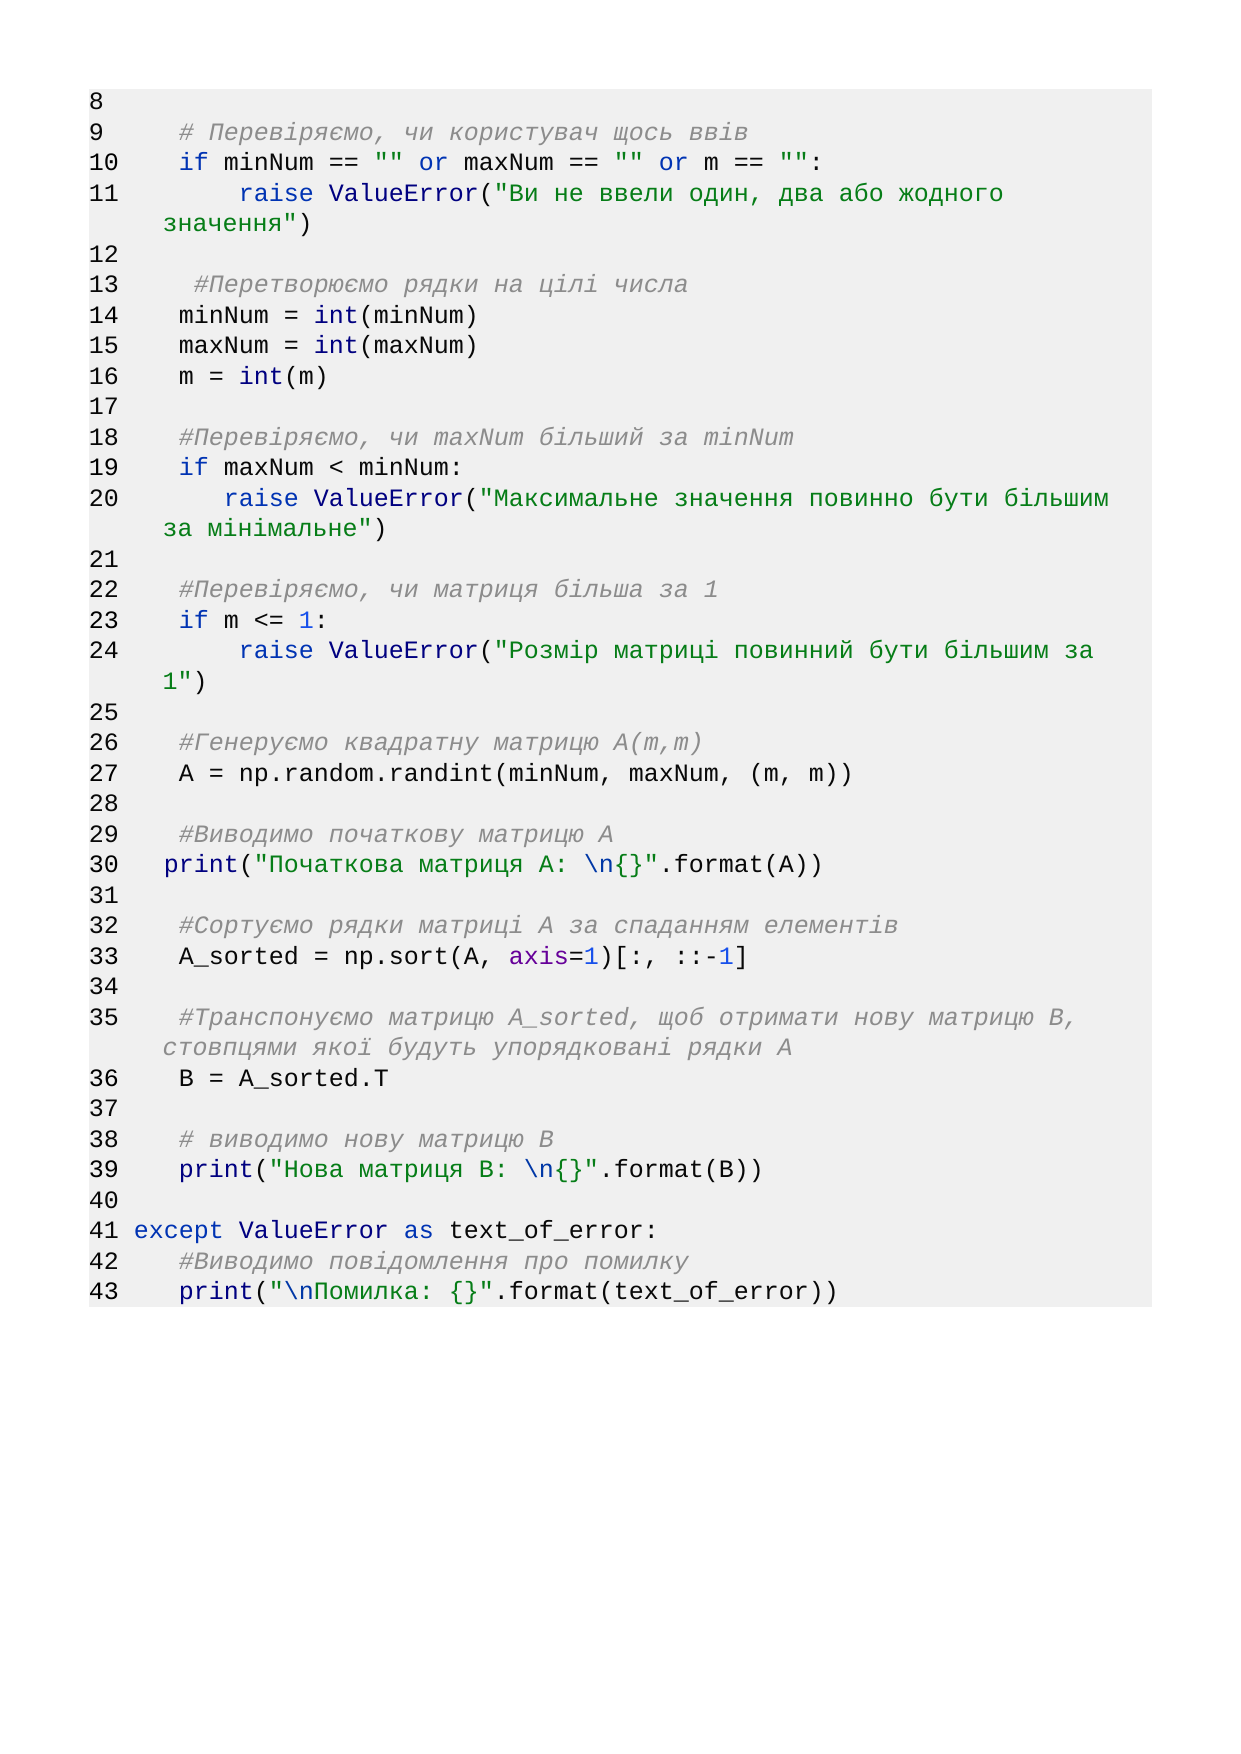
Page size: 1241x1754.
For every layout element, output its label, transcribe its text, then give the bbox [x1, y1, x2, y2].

text 8 9 # Перевіряємо, чи користувач щось ввів 10 if minNum == "" or maxNum == "" or m == "": 11 raise ValueError("Ви не ввели один, два або жодного значення") 12 13 #Перетворюємо рядки на цілі числа 14 minNum = int(minNum) 15 maxNum = int(maxNum) 16 m = int(m) 17 18 #Перевіряємо, чи maxNum більший за minNum 19 if maxNum < minNum: 20 raise ValueError("Максимальне значення повинно бути більшим за мінімальне") 21 22 #Перевіряємо, чи матриця більша за 1 23 if m <= 1: 24 raise ValueError("Розмір матриці повинний бути більшим за 1") 25 26 #Генеруємо квадратну матрицю A(m,m) 27 A = np.random.randint(minNum, maxNum, (m, m)) 28 29 #Виводимо початкову матрицю A 30 print("Початкова матриця A: \n{}".format(A)) 31 32 #Сортуємо рядки матриці A за спаданням елементів 33 A_sorted = np.sort(A, axis=1)[:, ::-1] 34 35 #Транспонуємо матрицю A_sorted, щоб отримати нову матрицю B, стовпцями якої будуть упорядковані рядки A 36 B = A_sorted.T 37 38 # виводимо нову матрицю B 39 print("Нова матриця B: \n{}".format(B)) 40 41 except ValueError as text_of_error: 42 #Виводимо повідомлення про помилку 43 print("\nПомилка: {}".format(text_of_error)) [89, 89, 1152, 1307]
